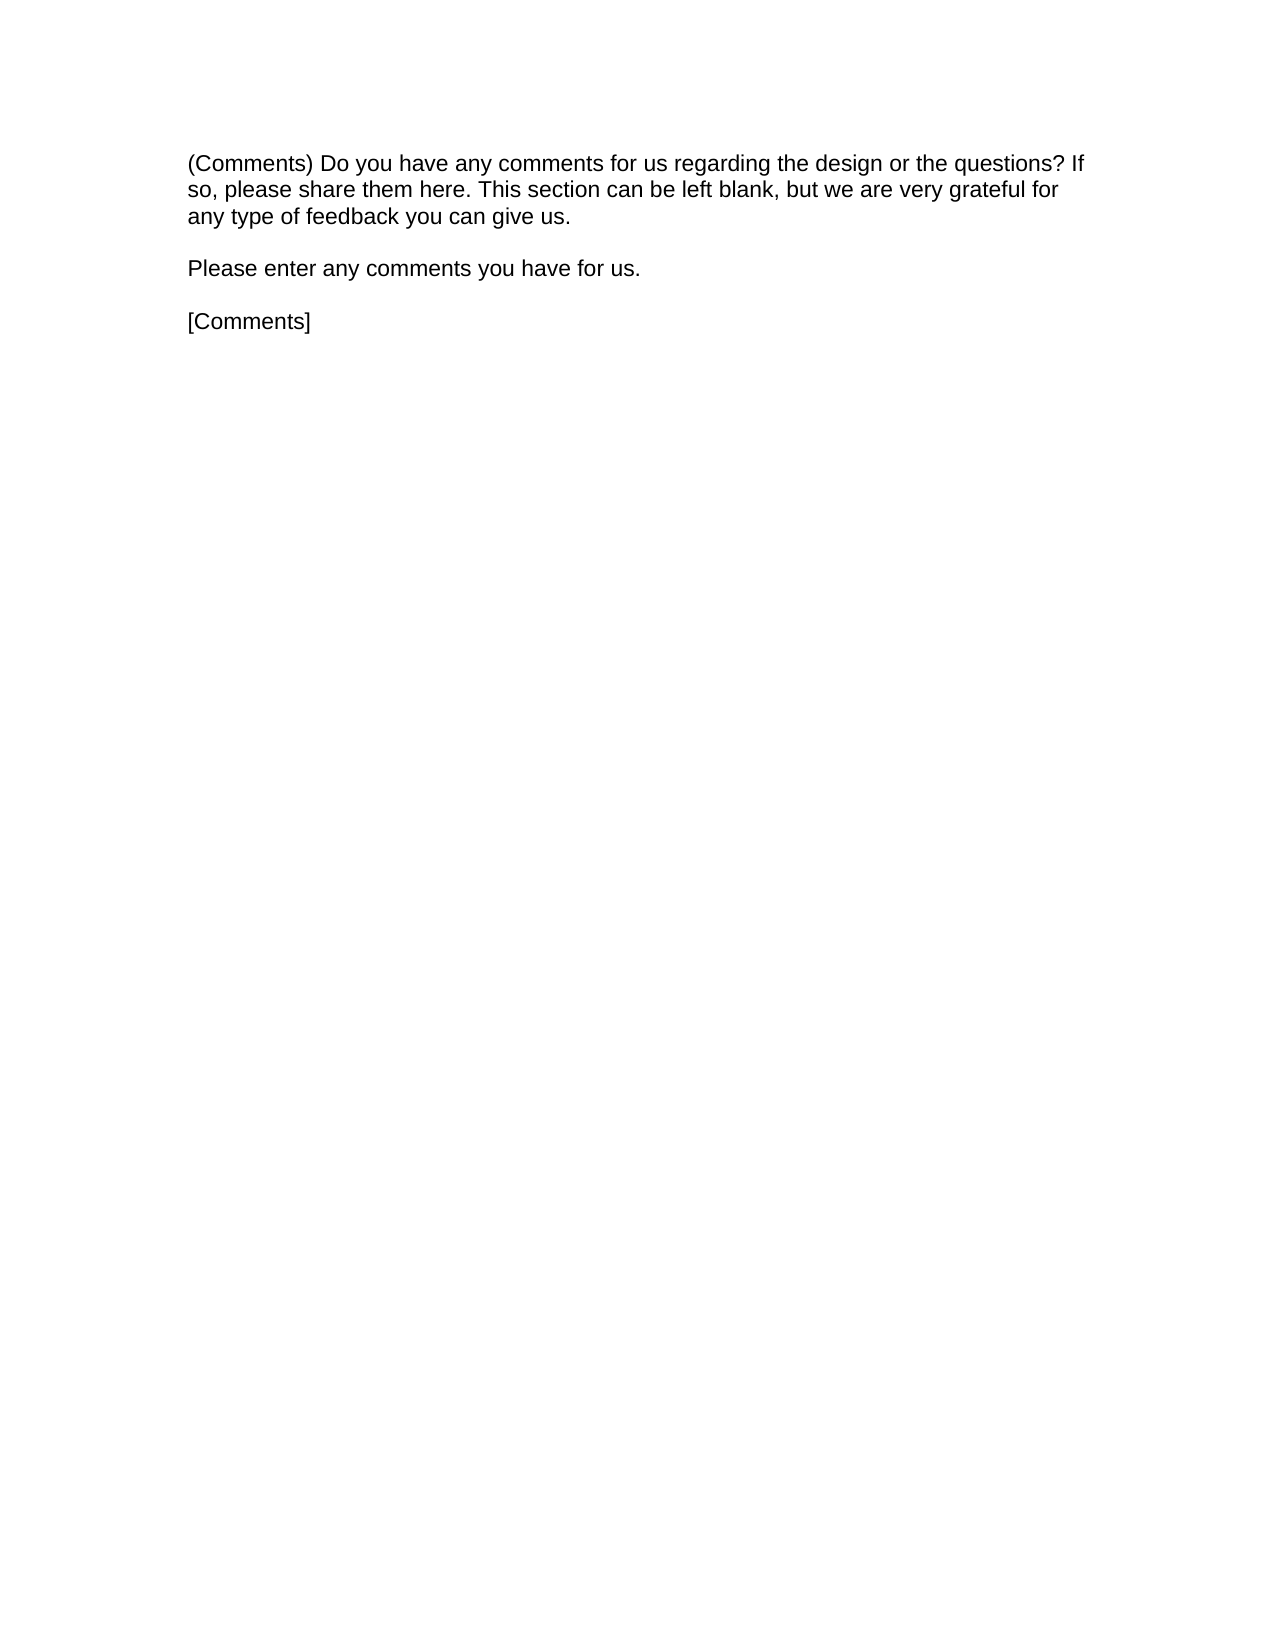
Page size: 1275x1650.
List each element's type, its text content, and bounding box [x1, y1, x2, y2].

text (Comments) Do you have any comments for us regarding the design or the questions? If so, please share them here. This section can be left blank, but we are very grateful for any type of feedback you can give us. [187, 150, 1087, 229]
text [Comments] [187, 308, 1087, 334]
text Please enter any comments you have for us. [187, 255, 1087, 282]
